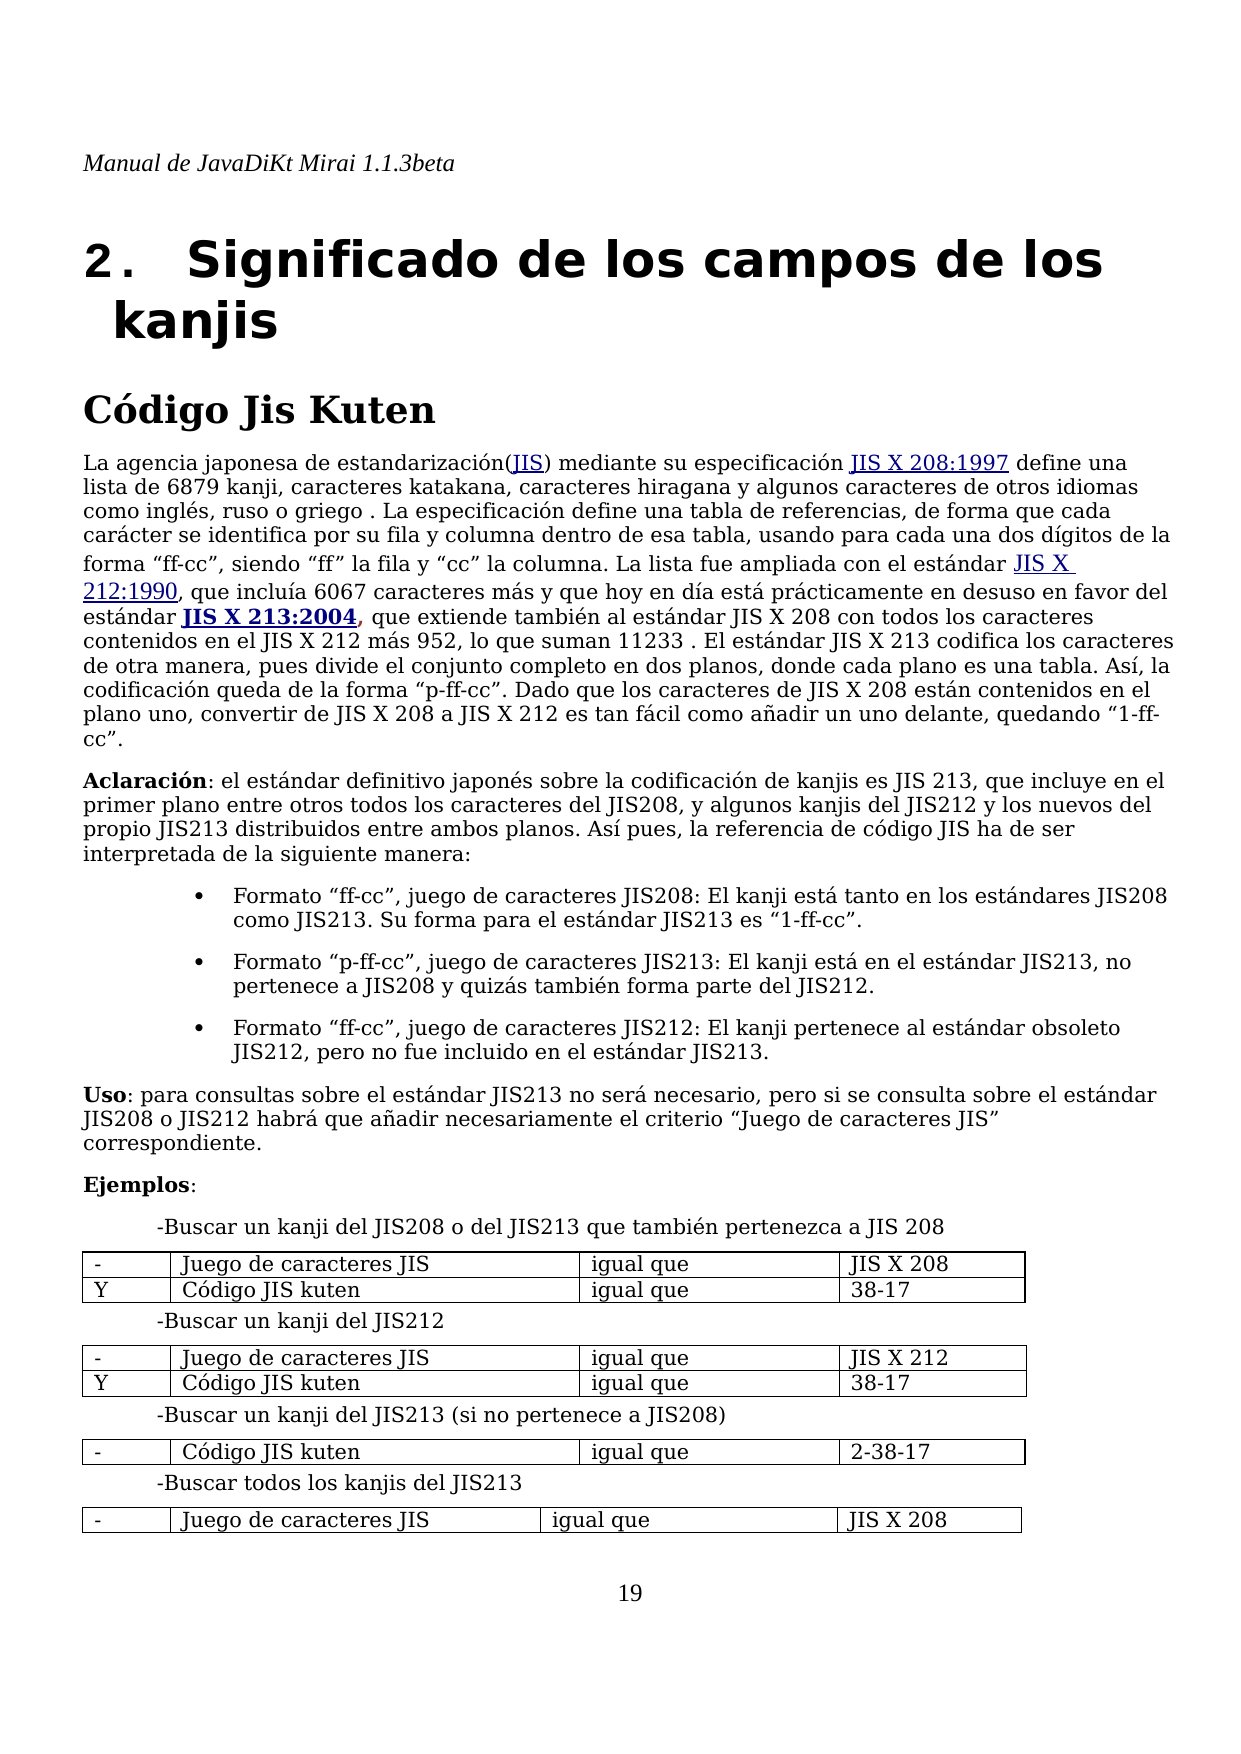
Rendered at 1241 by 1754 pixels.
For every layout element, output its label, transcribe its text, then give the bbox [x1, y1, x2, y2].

table_header - [83, 1253, 170, 1277]
table_header Código JIS kuten [171, 1440, 579, 1464]
table_header - [83, 1440, 170, 1464]
table_header JIS X 212 [840, 1346, 1026, 1370]
table_cell Y [83, 1371, 170, 1396]
list Formato “ff-cc”, juego de caracteres JIS212: El kanji pertenece al estándar obsoleto JIS212, pero no fue incluido en el estándar JIS213. [195, 1016, 1177, 1065]
table_header JIS X 208 [840, 1253, 1024, 1277]
text -Buscar todos los kanjis del JIS213 [83, 1471, 1177, 1495]
table_header igual que [541, 1508, 837, 1532]
table_cell Código JIS kuten [171, 1278, 579, 1302]
table_header JIS X 208 [838, 1508, 1021, 1532]
table_cell Y [83, 1278, 170, 1302]
text Uso: para consultas sobre el estándar JIS213 no será necesario, pero si se consulta sobre el estándar JIS208 o JIS212 habrá que añadir necesariamente el criterio “Juego de caracteres JIS” correspondiente. [83, 1082, 1177, 1155]
table_cell 38-17 [840, 1278, 1024, 1302]
text -Buscar un kanji del JIS208 o del JIS213 que también pertenezca a JIS 208 [83, 1215, 1177, 1239]
text -Buscar un kanji del JIS213 (si no pertenece a JIS208) [83, 1403, 1177, 1427]
text Aclaración: el estándar definitivo japonés sobre la codificación de kanjis es JIS 213, que incluye en el primer plano entre otros todos los caracteres del JIS208, y algunos kanjis del JIS212 y los nuevos del propio JIS213 distribuidos entre ambos planos. Así pues, la referencia de código JIS ha de ser interpretada de la siguiente manera: [83, 769, 1177, 866]
table_header Juego de caracteres JIS [171, 1253, 579, 1277]
table_header - [83, 1346, 170, 1370]
table_header 2-38-17 [840, 1440, 1024, 1464]
text Ejemplos: [83, 1173, 1177, 1198]
table_header - [83, 1508, 170, 1532]
table_header Juego de caracteres JIS [171, 1508, 540, 1532]
text La agencia japonesa de estandarización(JIS) mediante su especificación JIS X 208:1997 define una lista de 6879 kanji, caracteres katakana, caracteres hiragana y algunos caracteres de otros idiomas como inglés, ruso o griego . La especificación define una tabla de referencias, de forma que cada carácter se identifica por su fila y columna dentro de esa tabla, usando para cada una dos dígitos de la forma “ff-cc”, siendo “ff” la fila y “cc” la columna. La lista fue ampliada con el estándar JIS X 212:1990, que incluía 6067 caracteres más y que hoy en día está prácticamente en desuso en favor del estándar JIS X 213:2004, que extiende también al estándar JIS X 208 con todos los caracteres contenidos en el JIS X 212 más 952, lo que suman 11233 . El estándar JIS X 213 codifica los caracteres de otra manera, pues divide el conjunto completo en dos planos, donde cada plano es una tabla. Así, la codificación queda de la forma “p-ff-cc”. Dado que los caracteres de JIS X 208 están contenidos en el plano uno, convertir de JIS X 208 a JIS X 212 es tan fácil como añadir un uno delante, quedando “1-ff-cc”. [83, 451, 1177, 751]
table_header igual que [580, 1440, 839, 1464]
table_cell 38-17 [840, 1371, 1026, 1396]
table_cell Código JIS kuten [171, 1371, 579, 1396]
table_header Juego de caracteres JIS [171, 1346, 579, 1370]
text -Buscar un kanji del JIS212 [83, 1309, 1177, 1333]
table_header igual que [580, 1253, 839, 1277]
subtitle Significado de los campos de los kanjis [83, 231, 1177, 351]
subtitle Código Jis Kuten [83, 388, 1177, 432]
list Formato “p-ff-cc”, juego de caracteres JIS213: El kanji está en el estándar JIS213, no pertenece a JIS208 y quizás también forma parte del JIS212. [195, 950, 1177, 998]
list Formato “ff-cc”, juego de caracteres JIS208: El kanji está tanto en los estándares JIS208 como JIS213. Su forma para el estándar JIS213 es “1-ff-cc”. [195, 884, 1177, 932]
table_cell igual que [580, 1371, 839, 1396]
table_header igual que [580, 1346, 839, 1370]
table_cell igual que [580, 1278, 839, 1302]
